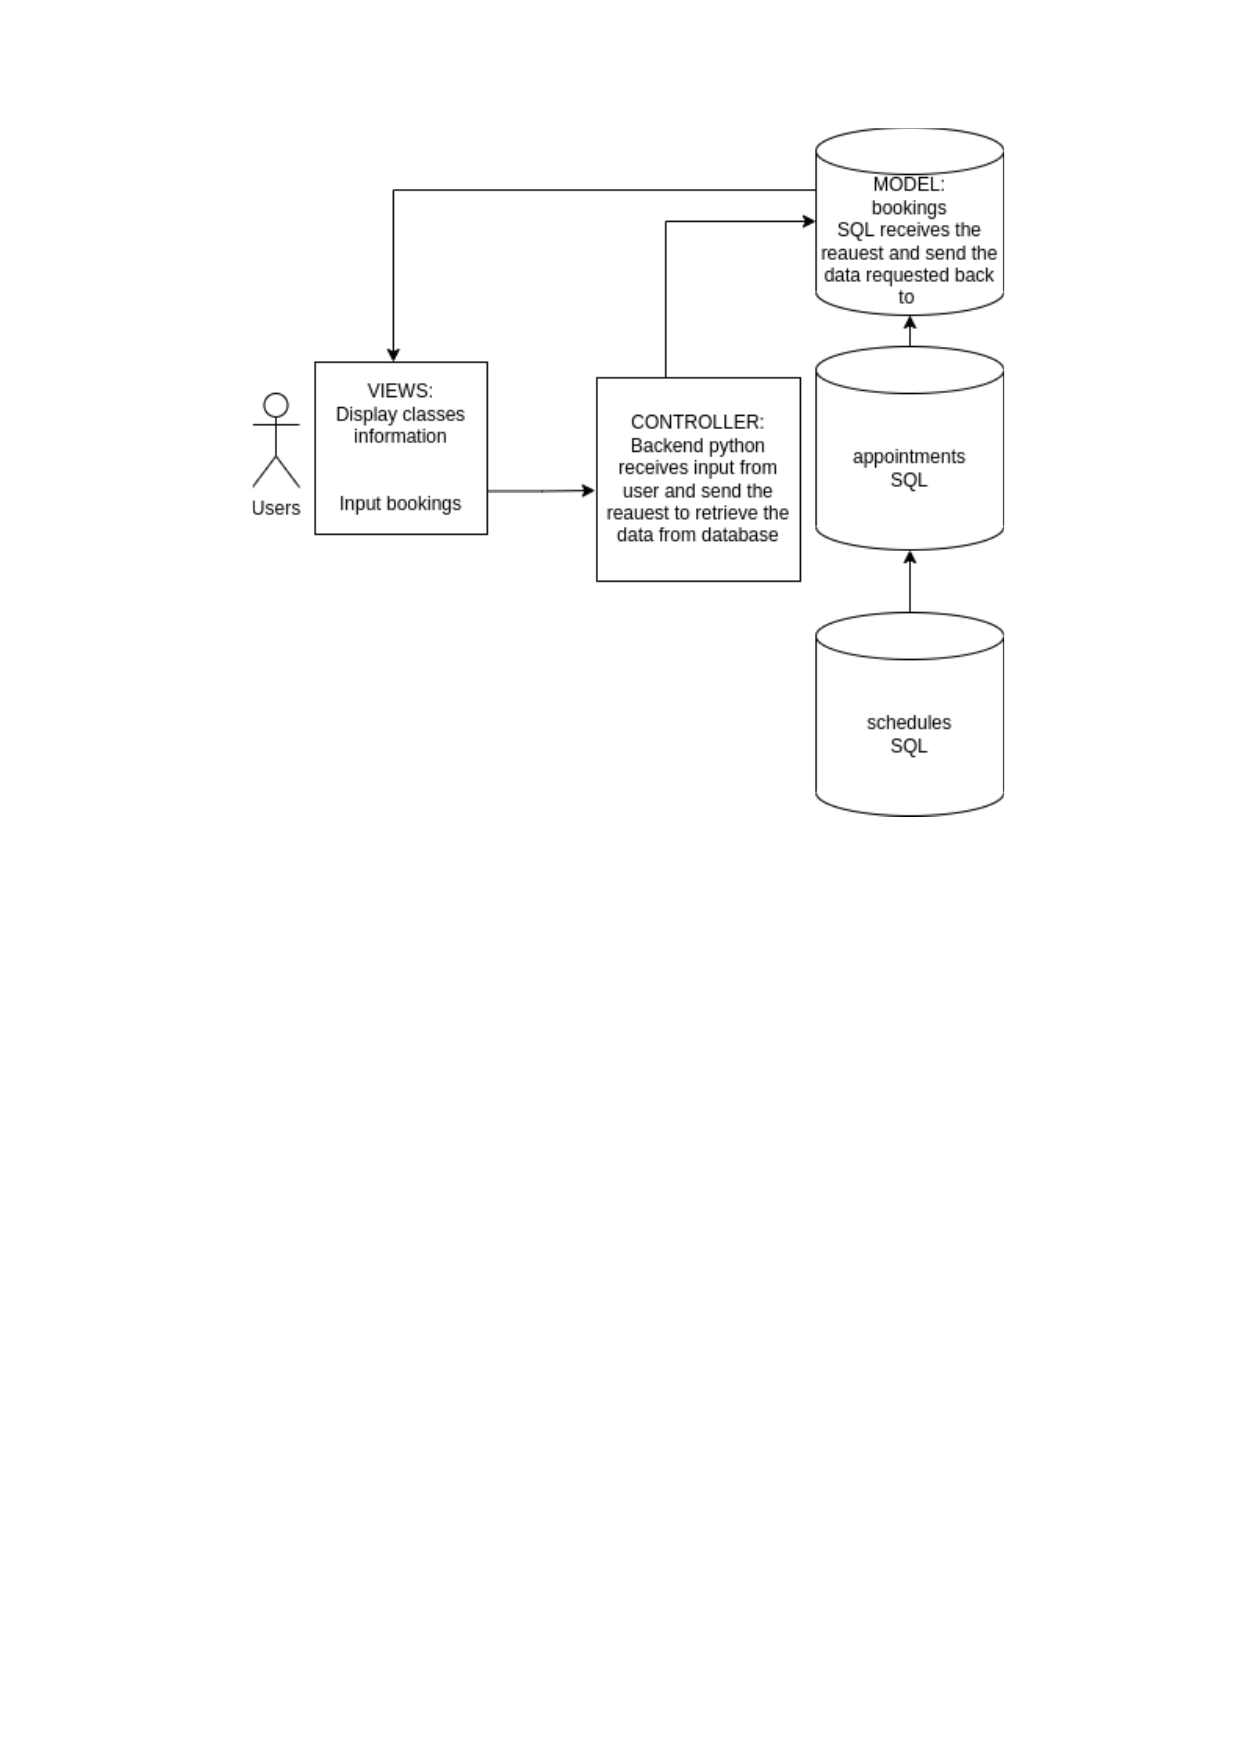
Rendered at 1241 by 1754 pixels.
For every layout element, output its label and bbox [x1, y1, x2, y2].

picture [252, 128, 1005, 817]
